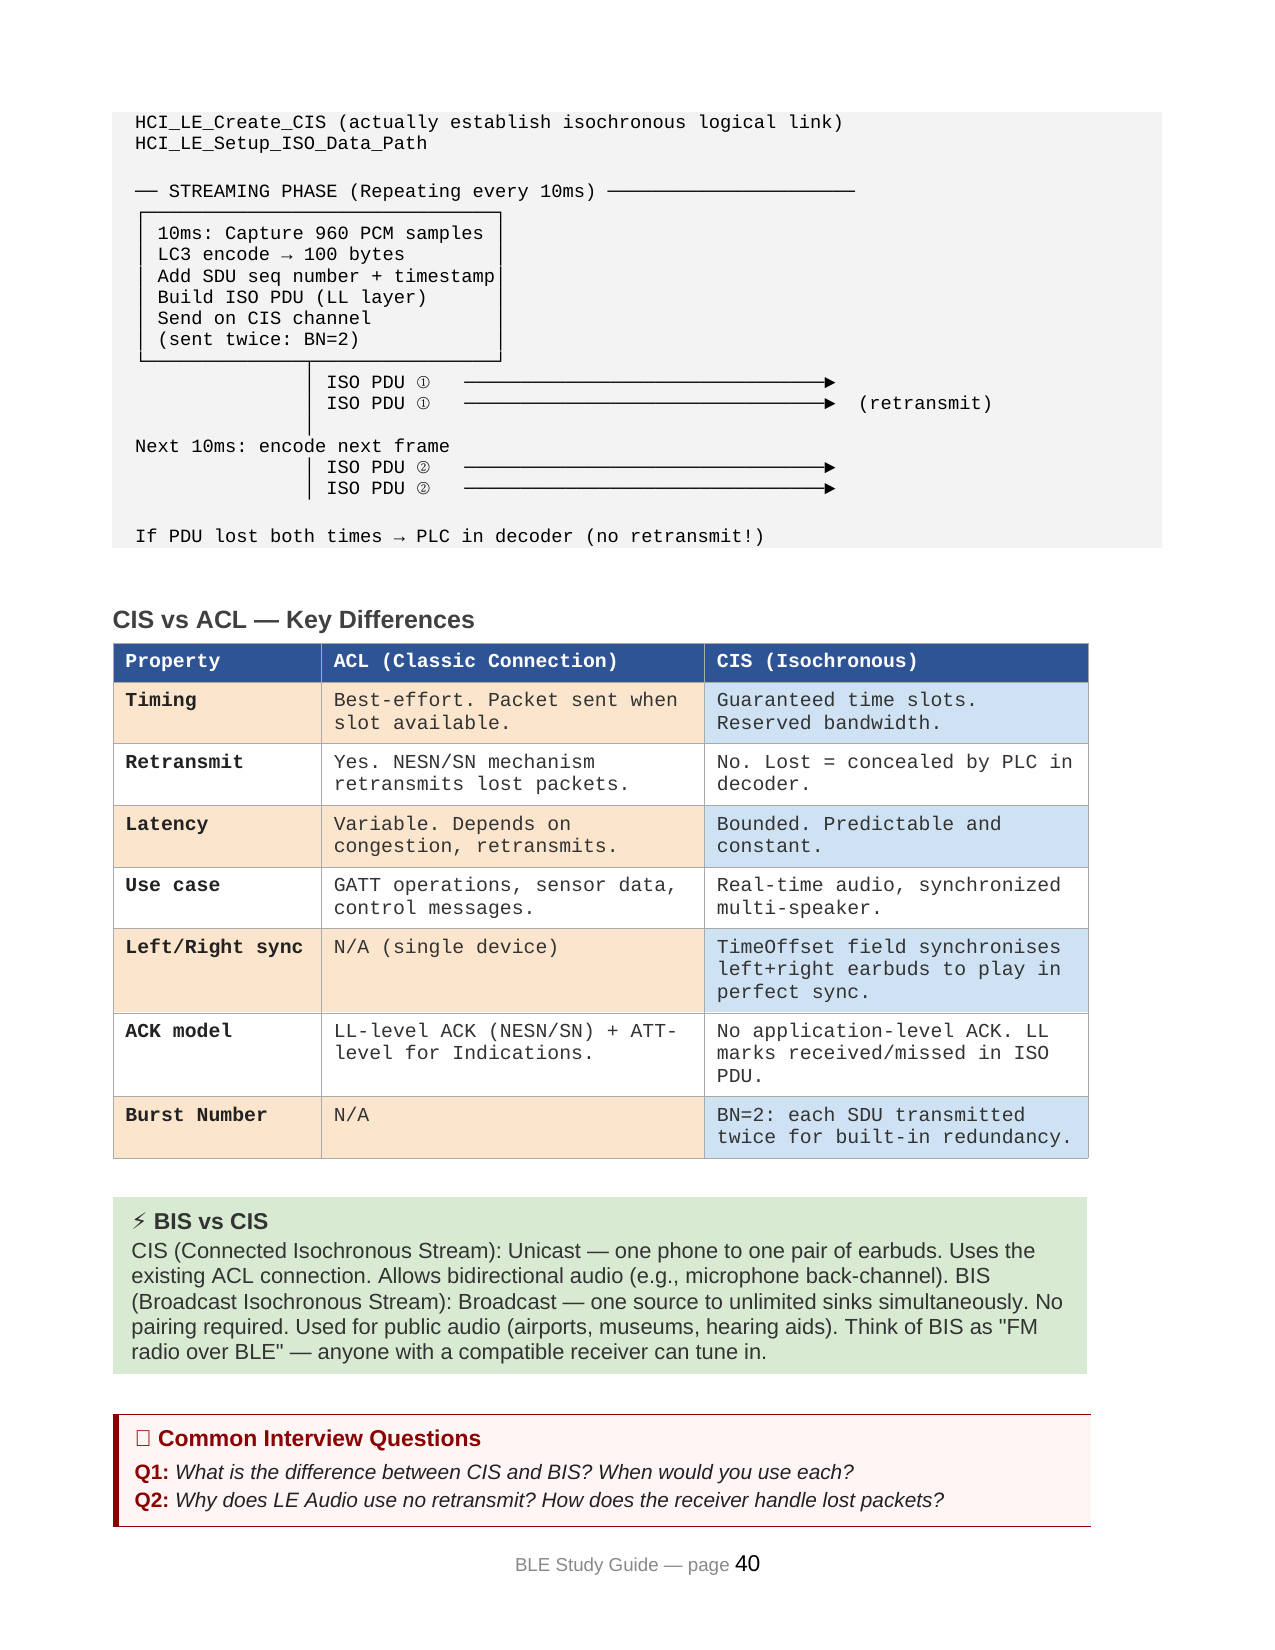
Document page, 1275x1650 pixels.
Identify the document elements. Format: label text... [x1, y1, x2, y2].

table_cell N/A (single device) [322, 929, 704, 1012]
table_cell Use case [114, 868, 321, 928]
table_cell No application-level ACK. LL marks received/missed in ISO PDU. [705, 1014, 1088, 1096]
table_cell Yes. NESN/SN mechanism retransmits lost packets. [322, 744, 704, 805]
table_header 🎯 Common Interview Questions Q1: What is the difference between CIS and BIS? When would you use each? Q2: Why does LE Audio use no retransmit? How does the receiver handle lost packets? [119, 1415, 1091, 1526]
text │ (sent twice: BN=2) │ [112, 330, 140, 351]
text │ Add SDU seq number + timestamp│ [501, 266, 1162, 288]
text └──────────────┬────────────────┘ [112, 351, 1162, 373]
table_cell Latency [114, 806, 321, 867]
text ── STREAMING PHASE (Repeating every 10ms) ────────────────────── [112, 181, 1162, 203]
table_header ⚡ BIS vs CIS CIS (Connected Isochronous Stream): Unicast — one phone to one pair of earbuds. Uses the existing ACL connection. Allows bidirectional audio (e.g., microphone back-channel). BIS (Broadcast Isochronous Stream): Broadcast — one source to unlimited sinks simultaneously. No pairing required. Used for public audio (airports, museums, hearing aids). Think of BIS as "FM radio over BLE" — anyone with a compatible receiver can tune in. [113, 1197, 1087, 1374]
table_cell Retransmit [114, 744, 321, 805]
text │ Build ISO PDU (LL layer) │ [141, 288, 500, 309]
table_cell Timing [114, 683, 321, 743]
text │ ISO PDU ② ────────────────────────────────► [112, 479, 308, 500]
text │ ISO PDU ① ────────────────────────────────► (retransmit) [309, 394, 1162, 415]
text │ LC3 encode → 100 bytes │ [141, 245, 500, 266]
table_cell ACK model [114, 1014, 321, 1096]
table_header Property [114, 644, 321, 682]
text │ Build ISO PDU (LL layer) │ [112, 288, 140, 309]
text │ Add SDU seq number + timestamp│ [141, 266, 500, 288]
text │ ISO PDU ② ────────────────────────────────► [309, 458, 1162, 479]
text │ [309, 415, 1162, 436]
text │ ISO PDU ① ────────────────────────────────► [112, 373, 308, 394]
text HCI_LE_Setup_ISO_Data_Path [112, 134, 1162, 155]
text │ Build ISO PDU (LL layer) │ [501, 288, 1162, 309]
text │ ISO PDU ① ────────────────────────────────► (retransmit) [112, 394, 308, 415]
text │ (sent twice: BN=2) │ [141, 330, 500, 351]
text │ ISO PDU ② ────────────────────────────────► [112, 458, 308, 479]
table_cell LL-level ACK (NESN/SN) + ATT-level for Indications. [322, 1014, 704, 1096]
table_cell TimeOffset field synchronises left+right earbuds to play in perfect sync. [705, 929, 1088, 1012]
table_cell Left/Right sync [114, 929, 321, 1012]
text │ ISO PDU ② ────────────────────────────────► [309, 479, 1162, 500]
subtitle CIS vs ACL — Key Differences [112, 605, 1162, 634]
text │ LC3 encode → 100 bytes │ [112, 245, 140, 266]
table_cell Guaranteed time slots. Reserved bandwidth. [705, 683, 1088, 743]
table_cell Variable. Depends on congestion, retransmits. [322, 806, 704, 867]
table_cell Real-time audio, synchronized multi-speaker. [705, 868, 1088, 928]
table_header ACL (Classic Connection) [322, 644, 704, 682]
text │ (sent twice: BN=2) │ [501, 330, 1162, 351]
text │ [112, 415, 308, 436]
text │ Send on CIS channel │ [501, 309, 1162, 330]
text │ 10ms: Capture 960 PCM samples │ [141, 224, 500, 245]
table_cell Best-effort. Packet sent when slot available. [322, 683, 704, 743]
text │ 10ms: Capture 960 PCM samples │ [501, 224, 1162, 245]
text HCI_LE_Create_CIS (actually establish isochronous logical link) [112, 112, 1162, 134]
table_cell BN=2: each SDU transmitted twice for built-in redundancy. [705, 1097, 1088, 1158]
table_cell GATT operations, sensor data, control messages. [322, 868, 704, 928]
text │ Send on CIS channel │ [112, 309, 140, 330]
table_cell Bounded. Predictable and constant. [705, 806, 1088, 867]
table_header CIS (Isochronous) [705, 644, 1088, 682]
text │ Send on CIS channel │ [141, 309, 500, 330]
table_cell N/A [322, 1097, 704, 1158]
table_cell Burst Number [114, 1097, 321, 1158]
text │ ISO PDU ① ────────────────────────────────► [309, 373, 1162, 394]
text ┌───────────────────────────────┐ [112, 203, 1162, 224]
text Next 10ms: encode next frame [112, 436, 1162, 458]
text If PDU lost both times → PLC in decoder (no retransmit!) [112, 526, 1162, 548]
text │ LC3 encode → 100 bytes │ [501, 245, 1162, 266]
table_cell No. Lost = concealed by PLC in decoder. [705, 744, 1088, 805]
